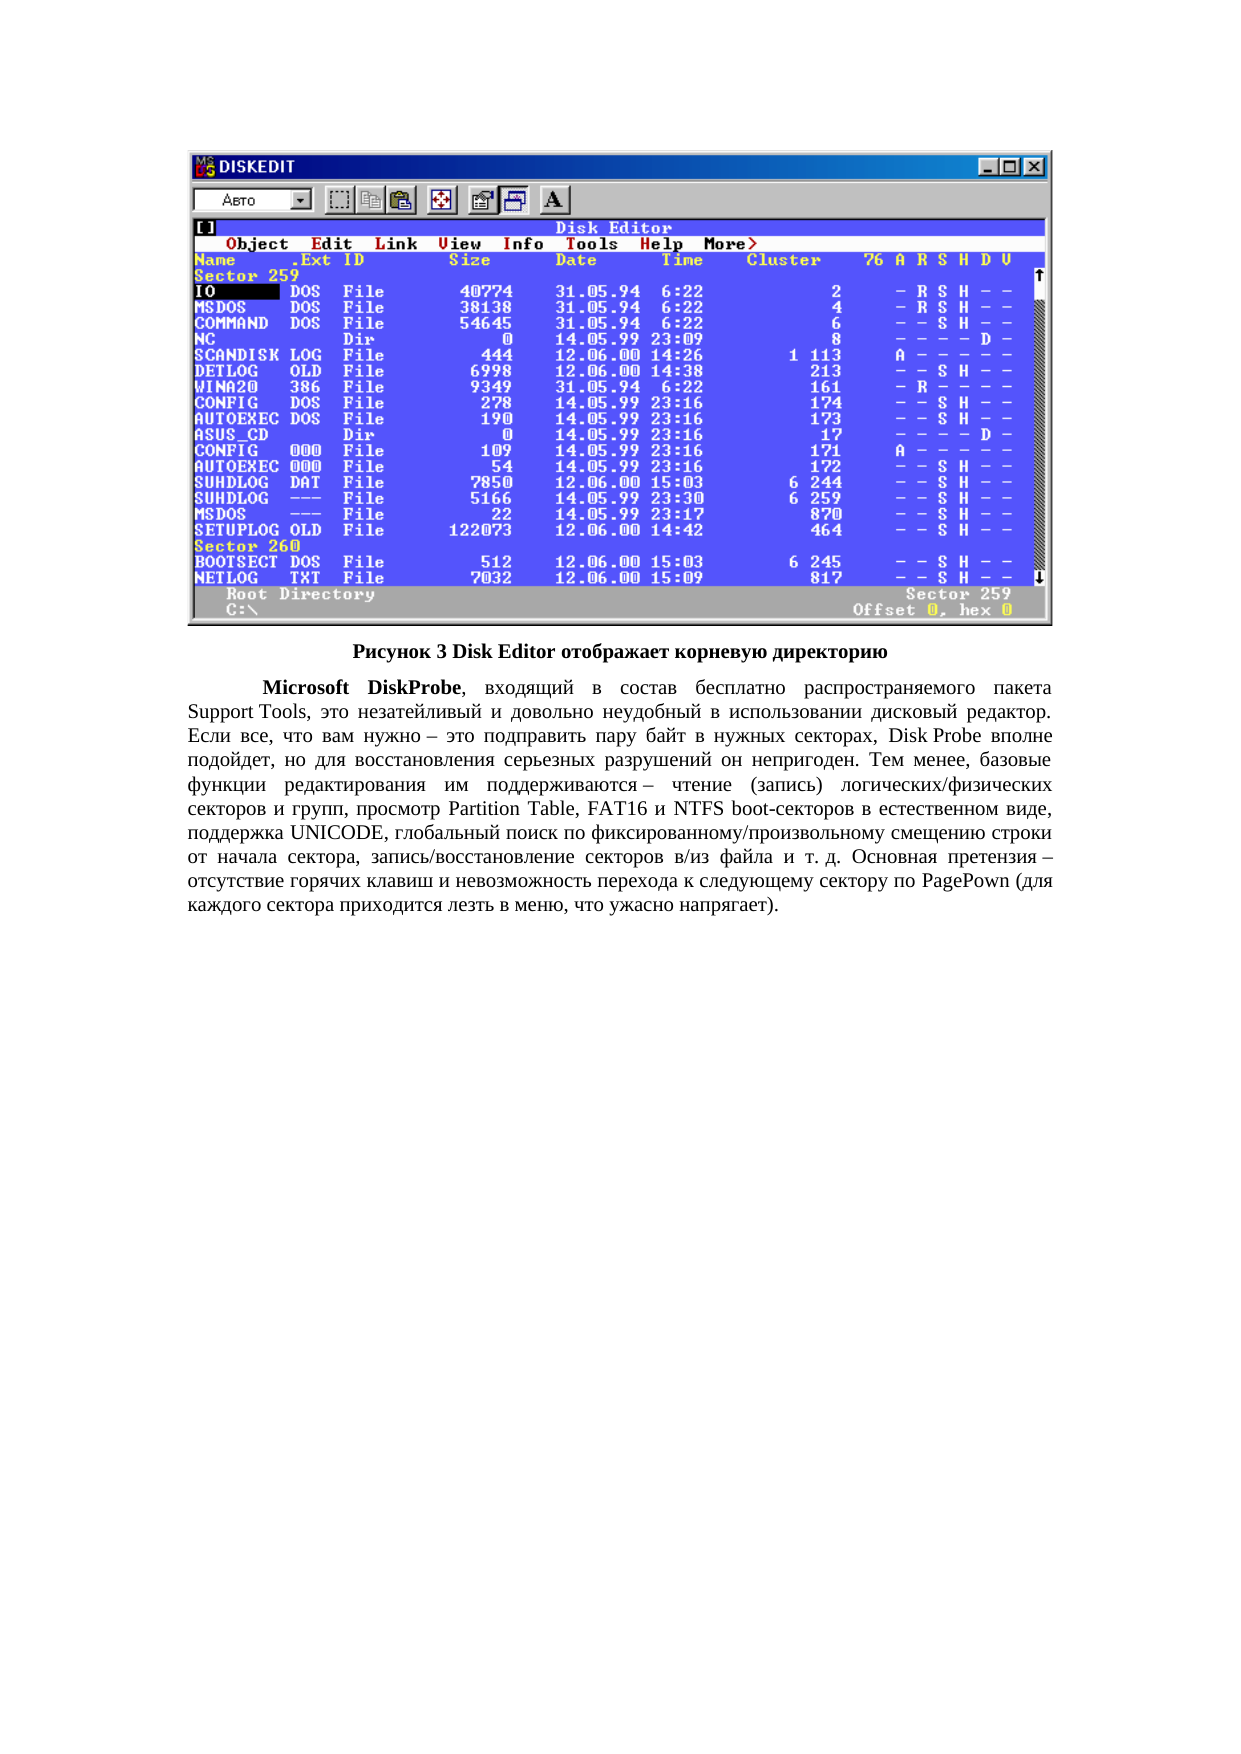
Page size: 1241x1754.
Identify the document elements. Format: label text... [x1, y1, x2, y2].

picture [187, 150, 1053, 626]
text Microsoft DiskProbe, входящий в состав бесплатно распространяемого пакета Support Tools, это незатейливый и довольно неудобный в использовании дисковый редактор. Если все, что вам нужно – это подправить пару байт в нужных секторах, Disk Probe вполне подойдет, но для восстановления серьезных разрушений он непригоден. Тем менее, базовые функции редактирования им поддерживаются – чтение (запись) логических/физических секторов и групп, просмотр Partition Table, FAT16 и NTFS boot-секторов в естественном виде, поддержка UNICODE, глобальный поиск по фиксированному/произвольному смещению строки от начала сектора, запись/восстановление секторов в/из файла и т. д. Основная претензия – отсутствие горячих клавиш и невозможность перехода к следующему сектору по PagePown (для каждого сектора приходится лезть в меню, что ужасно напрягает). [187, 675, 1053, 916]
text Рисунок 3 Disk Editor отображает корневую директорию [187, 639, 1053, 663]
